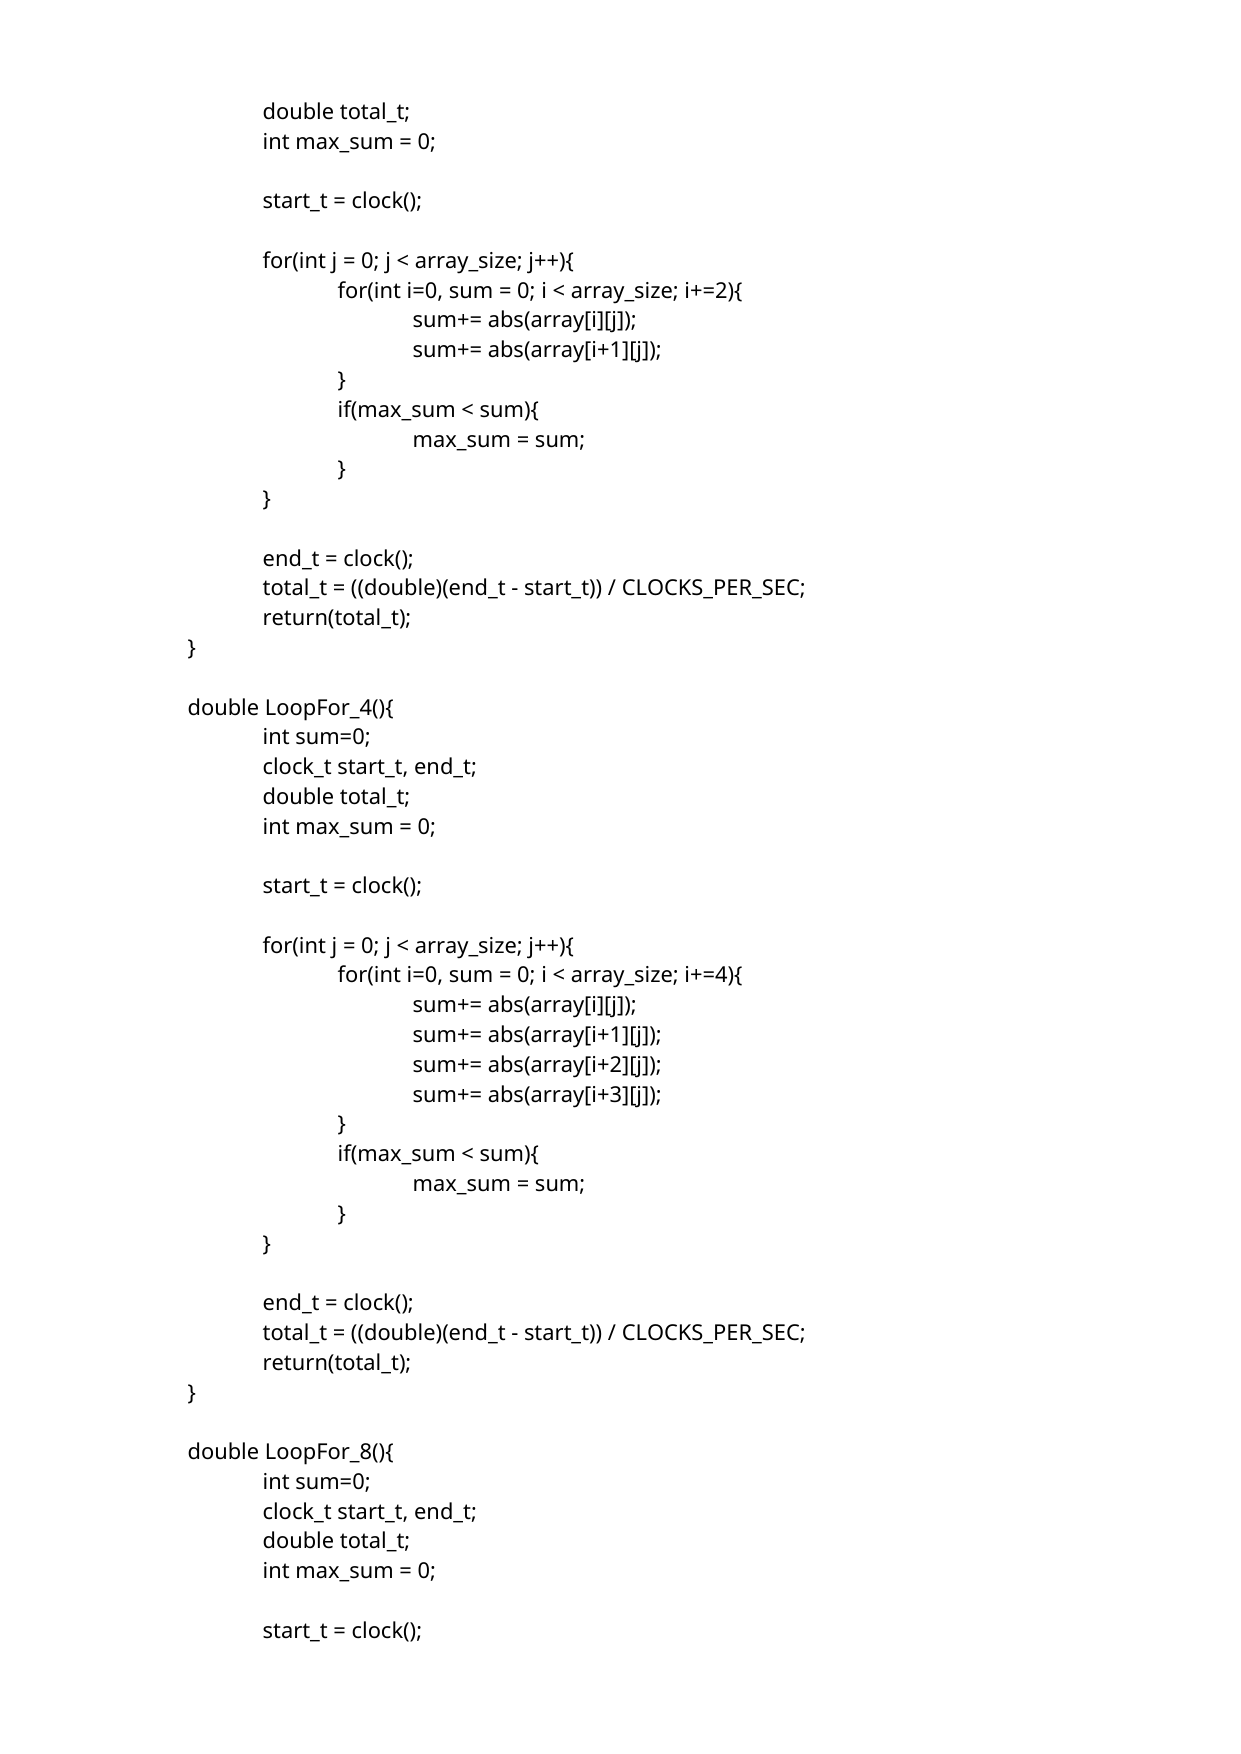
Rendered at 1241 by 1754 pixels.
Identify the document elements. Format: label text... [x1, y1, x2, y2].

text int sum=0; [187, 1466, 1053, 1496]
text clock_t start_t, end_t; [187, 1496, 1053, 1525]
text } [187, 1228, 1053, 1257]
text return(total_t); [187, 602, 1053, 632]
text double total_t; [187, 781, 1053, 811]
text } [187, 483, 1053, 513]
text } [187, 1376, 1053, 1406]
text max_sum = sum; [187, 1168, 1053, 1198]
text if(max_sum < sum){ [187, 1138, 1053, 1168]
text double total_t; [187, 1525, 1053, 1555]
text int sum=0; [187, 721, 1053, 751]
text int max_sum = 0; [187, 126, 1053, 156]
text start_t = clock(); [187, 870, 1053, 900]
text } [187, 632, 1053, 662]
text total_t = ((double)(end_t - start_t)) / CLOCKS_PER_SEC; [187, 572, 1053, 602]
text int max_sum = 0; [187, 1555, 1053, 1585]
text } [187, 1108, 1053, 1138]
text return(total_t); [187, 1347, 1053, 1376]
text start_t = clock(); [187, 185, 1053, 215]
text end_t = clock(); [187, 1287, 1053, 1317]
text for(int i=0, sum = 0; i < array_size; i+=2){ [187, 274, 1053, 304]
text sum+= abs(array[i+1][j]); [187, 334, 1053, 364]
text } [187, 1198, 1053, 1228]
text end_t = clock(); [187, 543, 1053, 572]
text sum+= abs(array[i+3][j]); [187, 1079, 1053, 1108]
text double LoopFor_4(){ [187, 692, 1053, 721]
text for(int j = 0; j < array_size; j++){ [187, 245, 1053, 274]
text double total_t; [187, 96, 1053, 126]
text sum+= abs(array[i][j]); [187, 989, 1053, 1019]
text for(int j = 0; j < array_size; j++){ [187, 930, 1053, 959]
text if(max_sum < sum){ [187, 394, 1053, 423]
text start_t = clock(); [187, 1615, 1053, 1644]
text total_t = ((double)(end_t - start_t)) / CLOCKS_PER_SEC; [187, 1317, 1053, 1347]
text sum+= abs(array[i][j]); [187, 304, 1053, 334]
text } [187, 453, 1053, 483]
text sum+= abs(array[i+1][j]); [187, 1019, 1053, 1049]
text } [187, 364, 1053, 394]
text double LoopFor_8(){ [187, 1436, 1053, 1466]
text max_sum = sum; [187, 423, 1053, 453]
text for(int i=0, sum = 0; i < array_size; i+=4){ [187, 959, 1053, 989]
text int max_sum = 0; [187, 811, 1053, 841]
text sum+= abs(array[i+2][j]); [187, 1049, 1053, 1079]
text clock_t start_t, end_t; [187, 751, 1053, 781]
